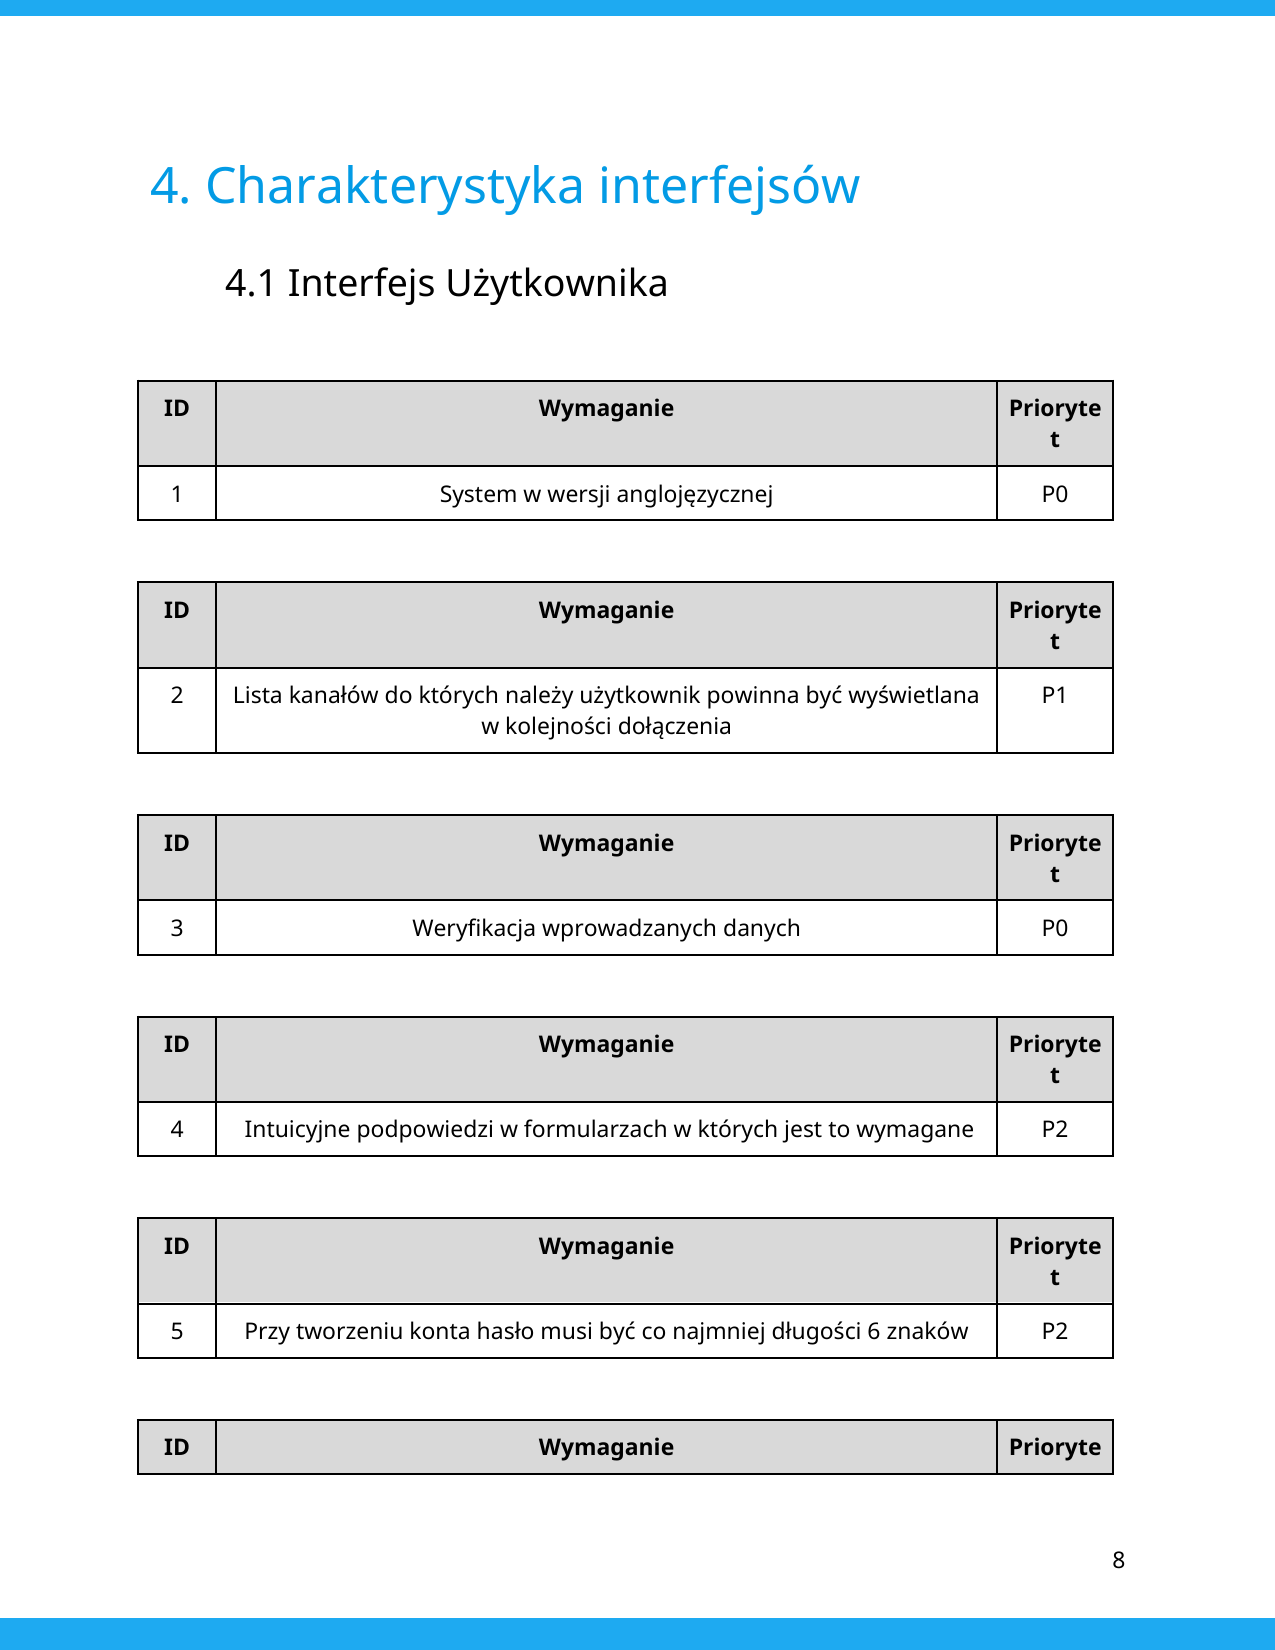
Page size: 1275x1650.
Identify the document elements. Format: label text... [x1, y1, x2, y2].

table_header ID [139, 1219, 215, 1302]
subtitle 4.1 Interfejs Użytkownika [150, 256, 1125, 307]
table_cell P2 [998, 1305, 1112, 1357]
table_cell 3 [139, 901, 215, 953]
table_header ID [139, 1018, 215, 1101]
table_header Wymaganie [217, 1219, 996, 1302]
table_header Wymaganie [217, 1018, 996, 1101]
table_cell P2 [998, 1103, 1112, 1155]
table_header Priorytet [998, 1219, 1112, 1302]
picture [0, 1618, 1275, 1650]
table_header ID [139, 816, 215, 899]
table_header Prioryte [998, 1421, 1112, 1473]
table_cell Przy tworzeniu konta hasło musi być co najmniej długości 6 znaków [217, 1305, 996, 1357]
table_header ID [139, 382, 215, 465]
table_header Wymaganie [217, 816, 996, 899]
table_header Wymaganie [217, 1421, 996, 1473]
table_cell Lista kanałów do których należy użytkownik powinna być wyświetlana w kolejności dołączenia [217, 669, 996, 752]
table_header Priorytet [998, 1018, 1112, 1101]
subtitle 4. Charakterystyka interfejsów [150, 150, 1125, 218]
table_cell 4 [139, 1103, 215, 1155]
table_header ID [139, 583, 215, 667]
table_cell System w wersji anglojęzycznej [217, 467, 996, 519]
table_header ID [139, 1421, 215, 1473]
table_cell Intuicyjne podpowiedzi w formularzach w których jest to wymagane [217, 1103, 996, 1155]
table_header Priorytet [998, 816, 1112, 899]
table_cell 1 [139, 467, 215, 519]
table_cell 2 [139, 669, 215, 752]
table_header Priorytet [998, 382, 1112, 465]
table_header Wymaganie [217, 382, 996, 465]
table_cell 5 [139, 1305, 215, 1357]
table_cell P1 [998, 669, 1112, 752]
picture [0, 0, 1275, 16]
table_cell P0 [998, 467, 1112, 519]
table_header Priorytet [998, 583, 1112, 667]
table_header Wymaganie [217, 583, 996, 667]
table_cell Weryfikacja wprowadzanych danych [217, 901, 996, 953]
table_cell P0 [998, 901, 1112, 953]
